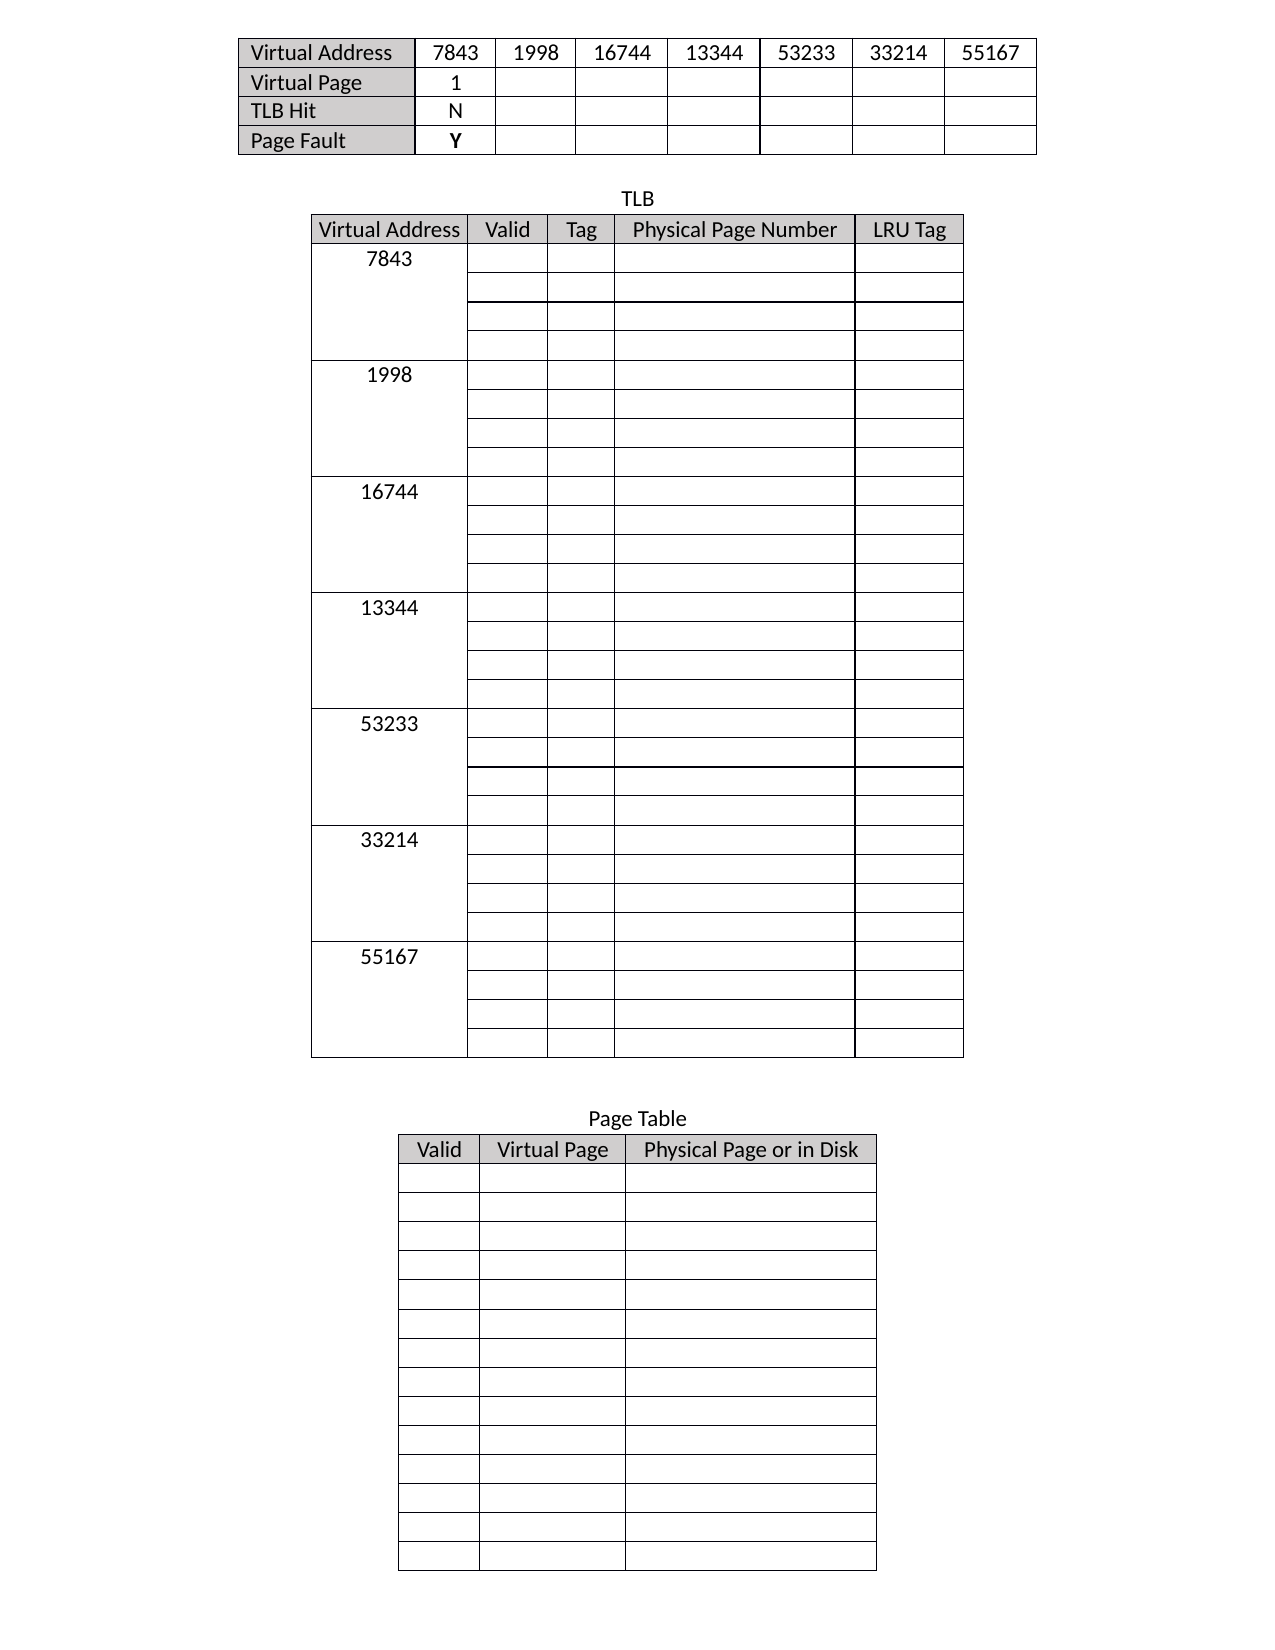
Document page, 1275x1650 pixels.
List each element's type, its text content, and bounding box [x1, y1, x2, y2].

table_cell [615, 273, 854, 301]
table_cell [399, 1222, 479, 1250]
table_cell [468, 680, 547, 708]
table_cell [468, 273, 547, 301]
table_cell [468, 1029, 547, 1057]
table_header Physical Page or in Disk [626, 1135, 876, 1163]
table_cell [548, 593, 614, 621]
table_cell [548, 477, 614, 505]
table_header 13344 [668, 39, 759, 67]
table_cell [856, 884, 963, 912]
table_cell N [416, 97, 495, 125]
table_cell [468, 390, 547, 418]
table_cell [468, 593, 547, 621]
table_cell [548, 506, 614, 534]
table_cell [626, 1368, 876, 1396]
table_cell [626, 1542, 876, 1570]
table_cell [856, 477, 963, 505]
table_cell [496, 68, 575, 96]
table_cell [468, 1000, 547, 1028]
table_cell [468, 506, 547, 534]
table_cell [761, 97, 852, 125]
table_cell [576, 126, 667, 154]
table_header 1998 [496, 39, 575, 67]
table_cell [548, 942, 614, 970]
table_cell [399, 1542, 479, 1570]
table_cell [856, 622, 963, 650]
table_cell [480, 1222, 625, 1250]
table_cell [761, 68, 852, 96]
table_cell [856, 593, 963, 621]
table_cell [761, 126, 852, 154]
table_cell [626, 1397, 876, 1425]
table_cell [856, 942, 963, 970]
table_cell [399, 1455, 479, 1483]
table_cell [468, 564, 547, 592]
table_cell [468, 622, 547, 650]
table_header Valid [468, 215, 547, 243]
table_cell [856, 535, 963, 563]
table_cell [626, 1455, 876, 1483]
table_cell Y [416, 126, 495, 154]
table_cell [615, 419, 854, 447]
table_cell [626, 1251, 876, 1279]
table_cell [468, 738, 547, 766]
table_cell [468, 361, 547, 388]
table_cell [480, 1368, 625, 1396]
table_cell [480, 1280, 625, 1308]
table_cell [548, 796, 614, 824]
table_cell [626, 1164, 876, 1192]
table_cell [615, 738, 854, 766]
table_cell [480, 1397, 625, 1425]
table_cell [480, 1310, 625, 1337]
table_cell [626, 1484, 876, 1512]
table_cell [548, 913, 614, 941]
table_cell [615, 593, 854, 621]
table_cell [399, 1484, 479, 1512]
table_cell [856, 768, 963, 795]
table_cell [548, 826, 614, 853]
table_cell [468, 709, 547, 737]
table_header 53233 [761, 39, 852, 67]
table_cell [468, 942, 547, 970]
table_cell [480, 1513, 625, 1541]
table_cell [548, 419, 614, 447]
table_cell [468, 855, 547, 883]
table_cell [399, 1164, 479, 1192]
table_cell [626, 1426, 876, 1454]
table_cell 13344 [312, 593, 467, 708]
table_cell [399, 1310, 479, 1337]
table_cell [468, 419, 547, 447]
table_cell [468, 768, 547, 795]
table_cell 7843 [312, 244, 467, 359]
table_cell [615, 506, 854, 534]
table_cell [856, 1000, 963, 1028]
table_cell [626, 1310, 876, 1337]
table_cell [399, 1193, 479, 1221]
table_cell [615, 622, 854, 650]
table_cell [856, 709, 963, 737]
table_cell [856, 273, 963, 301]
table_cell 53233 [312, 709, 467, 824]
table_cell [945, 126, 1036, 154]
table_cell [856, 303, 963, 330]
table_cell [668, 126, 759, 154]
text Page Table [37, 1104, 1237, 1132]
table_cell [856, 1029, 963, 1057]
table_cell [615, 796, 854, 824]
table_cell [468, 535, 547, 563]
table_cell [856, 244, 963, 272]
table_cell [856, 564, 963, 592]
table_cell [468, 826, 547, 853]
table_cell [615, 303, 854, 330]
table_cell [548, 1000, 614, 1028]
table_cell [468, 477, 547, 505]
table_cell 1998 [312, 361, 467, 476]
table_cell [548, 971, 614, 999]
table_cell [548, 244, 614, 272]
table_cell [856, 506, 963, 534]
table_cell Page Fault [239, 126, 414, 154]
table_cell [615, 1029, 854, 1057]
table_cell [399, 1280, 479, 1308]
table_cell [856, 419, 963, 447]
table_cell [468, 651, 547, 679]
table_cell [548, 622, 614, 650]
table_cell [480, 1251, 625, 1279]
table_cell [853, 126, 944, 154]
table_cell [626, 1513, 876, 1541]
table_cell [615, 1000, 854, 1028]
table_cell [615, 535, 854, 563]
table_header Physical Page Number [615, 215, 854, 243]
table_header 33214 [853, 39, 944, 67]
table_cell [856, 971, 963, 999]
table_cell [615, 331, 854, 359]
table_cell [548, 738, 614, 766]
table_cell [548, 390, 614, 418]
table_cell [626, 1222, 876, 1250]
table_cell [615, 361, 854, 388]
table_cell [548, 564, 614, 592]
table_cell [468, 884, 547, 912]
table_cell [548, 331, 614, 359]
table_cell [399, 1397, 479, 1425]
table_header Virtual Page [480, 1135, 625, 1163]
table_cell [615, 680, 854, 708]
table_cell [548, 680, 614, 708]
table_cell [615, 971, 854, 999]
table_cell [480, 1455, 625, 1483]
table_cell [399, 1368, 479, 1396]
table_header Virtual Address [312, 215, 467, 243]
table_cell [480, 1542, 625, 1570]
table_cell [548, 884, 614, 912]
table_cell [399, 1426, 479, 1454]
table_cell [468, 303, 547, 330]
table_header Virtual Address [239, 39, 414, 67]
table_cell [856, 651, 963, 679]
table_cell [468, 913, 547, 941]
table_cell [626, 1280, 876, 1308]
table_cell [548, 651, 614, 679]
table_cell [615, 390, 854, 418]
table_cell [856, 855, 963, 883]
table_cell [856, 361, 963, 388]
table_cell [615, 942, 854, 970]
table_cell [615, 477, 854, 505]
table_cell [615, 564, 854, 592]
table_cell TLB Hit [239, 97, 414, 125]
table_cell [615, 244, 854, 272]
table_cell [626, 1339, 876, 1367]
table_cell [615, 826, 854, 853]
table_cell [856, 390, 963, 418]
table_cell [548, 361, 614, 388]
table_cell [856, 796, 963, 824]
table_cell [615, 855, 854, 883]
table_cell [548, 273, 614, 301]
table_header 55167 [945, 39, 1036, 67]
table_cell [615, 448, 854, 476]
table_cell [468, 448, 547, 476]
table_cell [548, 1029, 614, 1057]
table_header LRU Tag [856, 215, 963, 243]
table_cell 1 [416, 68, 495, 96]
text TLB [37, 184, 1237, 212]
table_cell [399, 1339, 479, 1367]
table_cell [856, 826, 963, 853]
table_header Valid [399, 1135, 479, 1163]
table_cell [856, 913, 963, 941]
table_cell [615, 651, 854, 679]
table_cell [945, 68, 1036, 96]
table_cell 16744 [312, 477, 467, 592]
table_cell [548, 768, 614, 795]
table_cell [496, 97, 575, 125]
table_cell [626, 1193, 876, 1221]
table_cell [548, 535, 614, 563]
table_cell [468, 971, 547, 999]
table_cell [615, 913, 854, 941]
table_cell [399, 1251, 479, 1279]
table_cell [945, 97, 1036, 125]
table_cell [480, 1339, 625, 1367]
table_cell [468, 331, 547, 359]
table_cell [548, 303, 614, 330]
table_cell [480, 1426, 625, 1454]
table_cell [468, 244, 547, 272]
table_cell [668, 97, 759, 125]
table_cell [496, 126, 575, 154]
table_cell [548, 855, 614, 883]
table_cell [480, 1484, 625, 1512]
table_cell [668, 68, 759, 96]
table_cell [853, 68, 944, 96]
table_cell 55167 [312, 942, 467, 1057]
table_cell [856, 680, 963, 708]
table_cell [399, 1513, 479, 1541]
table_cell 33214 [312, 826, 467, 941]
table_cell [576, 68, 667, 96]
table_cell [615, 709, 854, 737]
table_header Tag [548, 215, 614, 243]
table_cell [576, 97, 667, 125]
table_header 16744 [576, 39, 667, 67]
table_cell [548, 709, 614, 737]
table_cell [856, 331, 963, 359]
table_cell [548, 448, 614, 476]
table_cell [615, 884, 854, 912]
table_cell [856, 738, 963, 766]
table_cell [615, 768, 854, 795]
table_cell [480, 1193, 625, 1221]
table_cell [856, 448, 963, 476]
table_cell [853, 97, 944, 125]
table_cell Virtual Page [239, 68, 414, 96]
table_cell [468, 796, 547, 824]
table_header 7843 [416, 39, 495, 67]
table_cell [480, 1164, 625, 1192]
